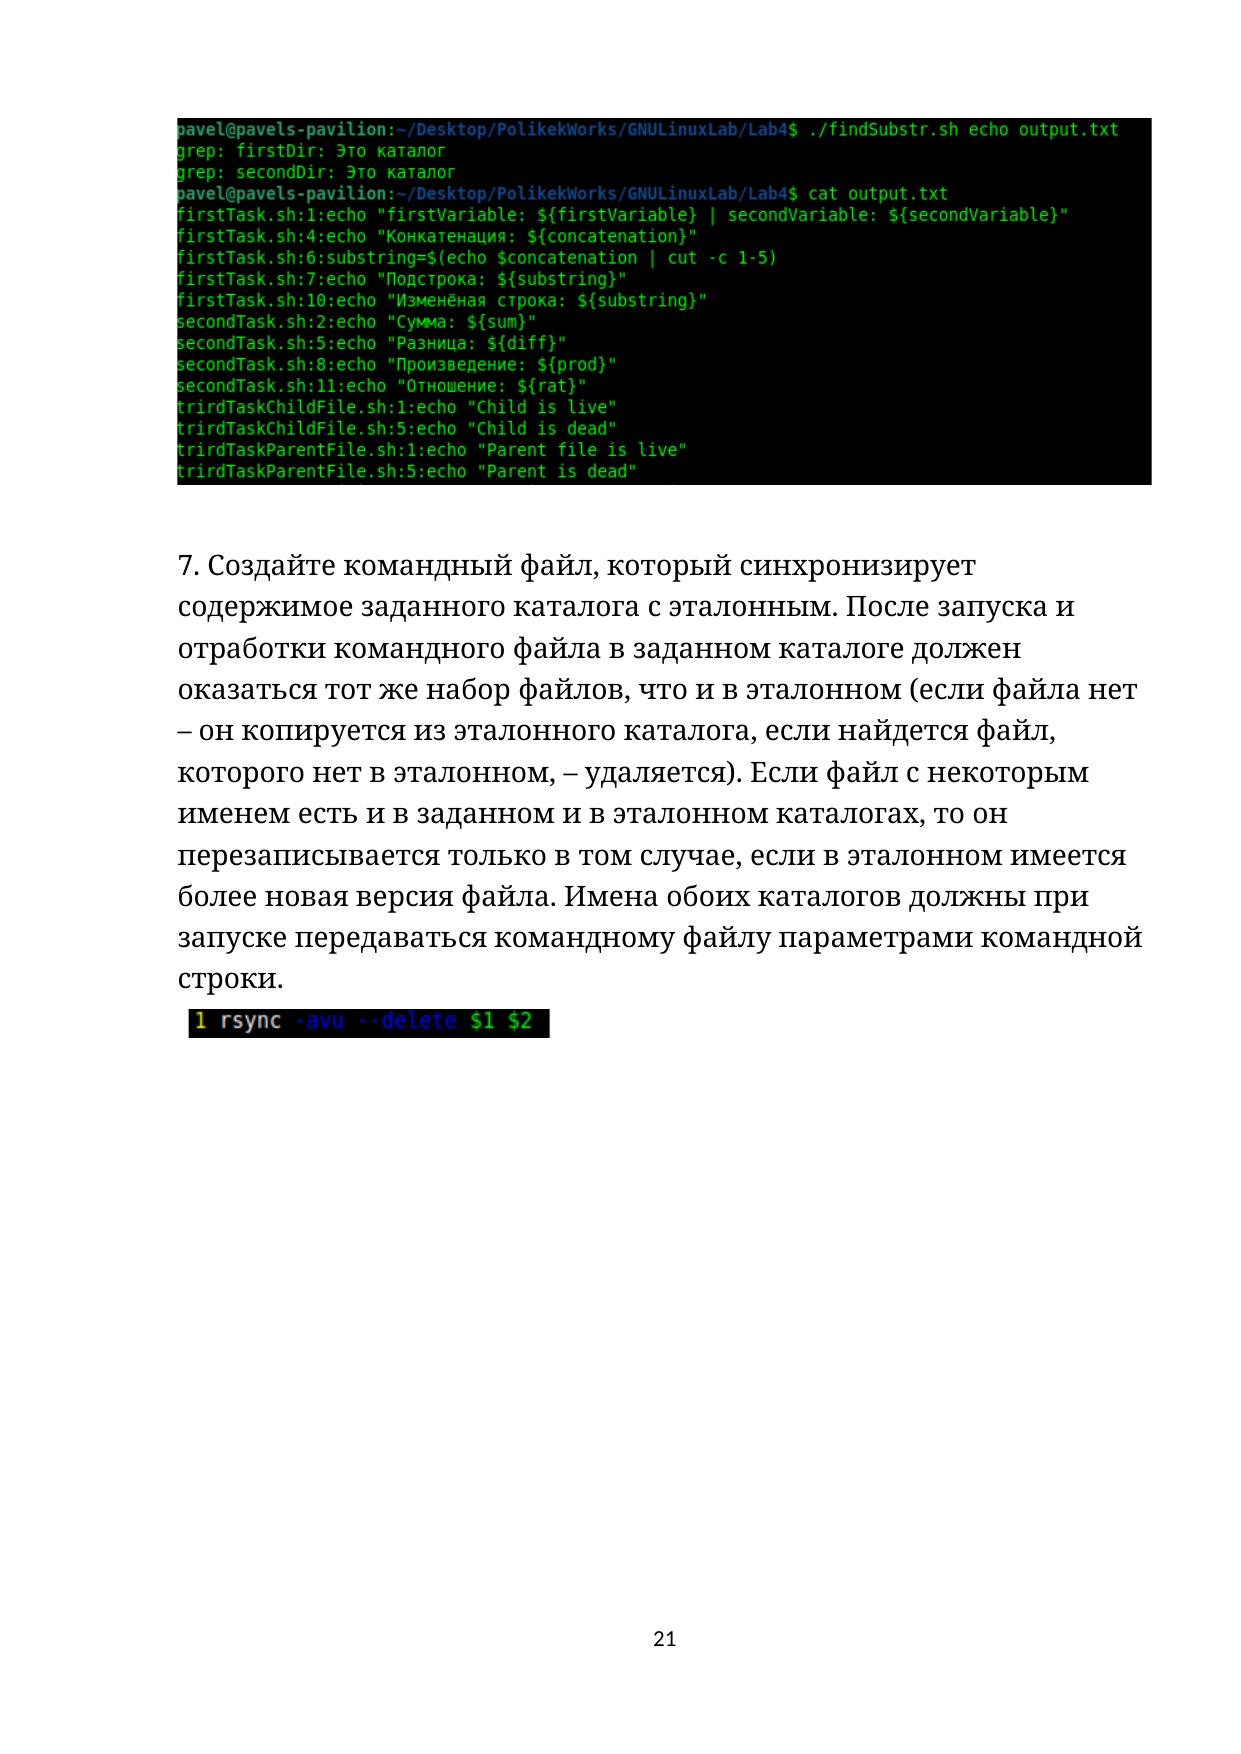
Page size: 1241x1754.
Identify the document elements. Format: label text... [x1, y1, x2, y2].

picture [188, 1009, 550, 1038]
text 7. Создайте командный файл, который синхронизирует содержимое заданного каталога с эталонным. После запуска и отработки командного файла в заданном каталоге должен оказаться тот же набор файлов, что и в эталонном (если файла нет – он копируется из эталонного каталога, если найдется файл, которого нет в эталонном, – удаляется). Если файл с некоторым именем есть и в заданном и в эталонном каталогах, то он перезаписывается только в том случае, если в эталонном имеется более новая версия файла. Имена обоих каталогов должны при запуске передаваться командному файлу параметрами командной строки. [177, 545, 1152, 997]
picture [177, 118, 1152, 485]
